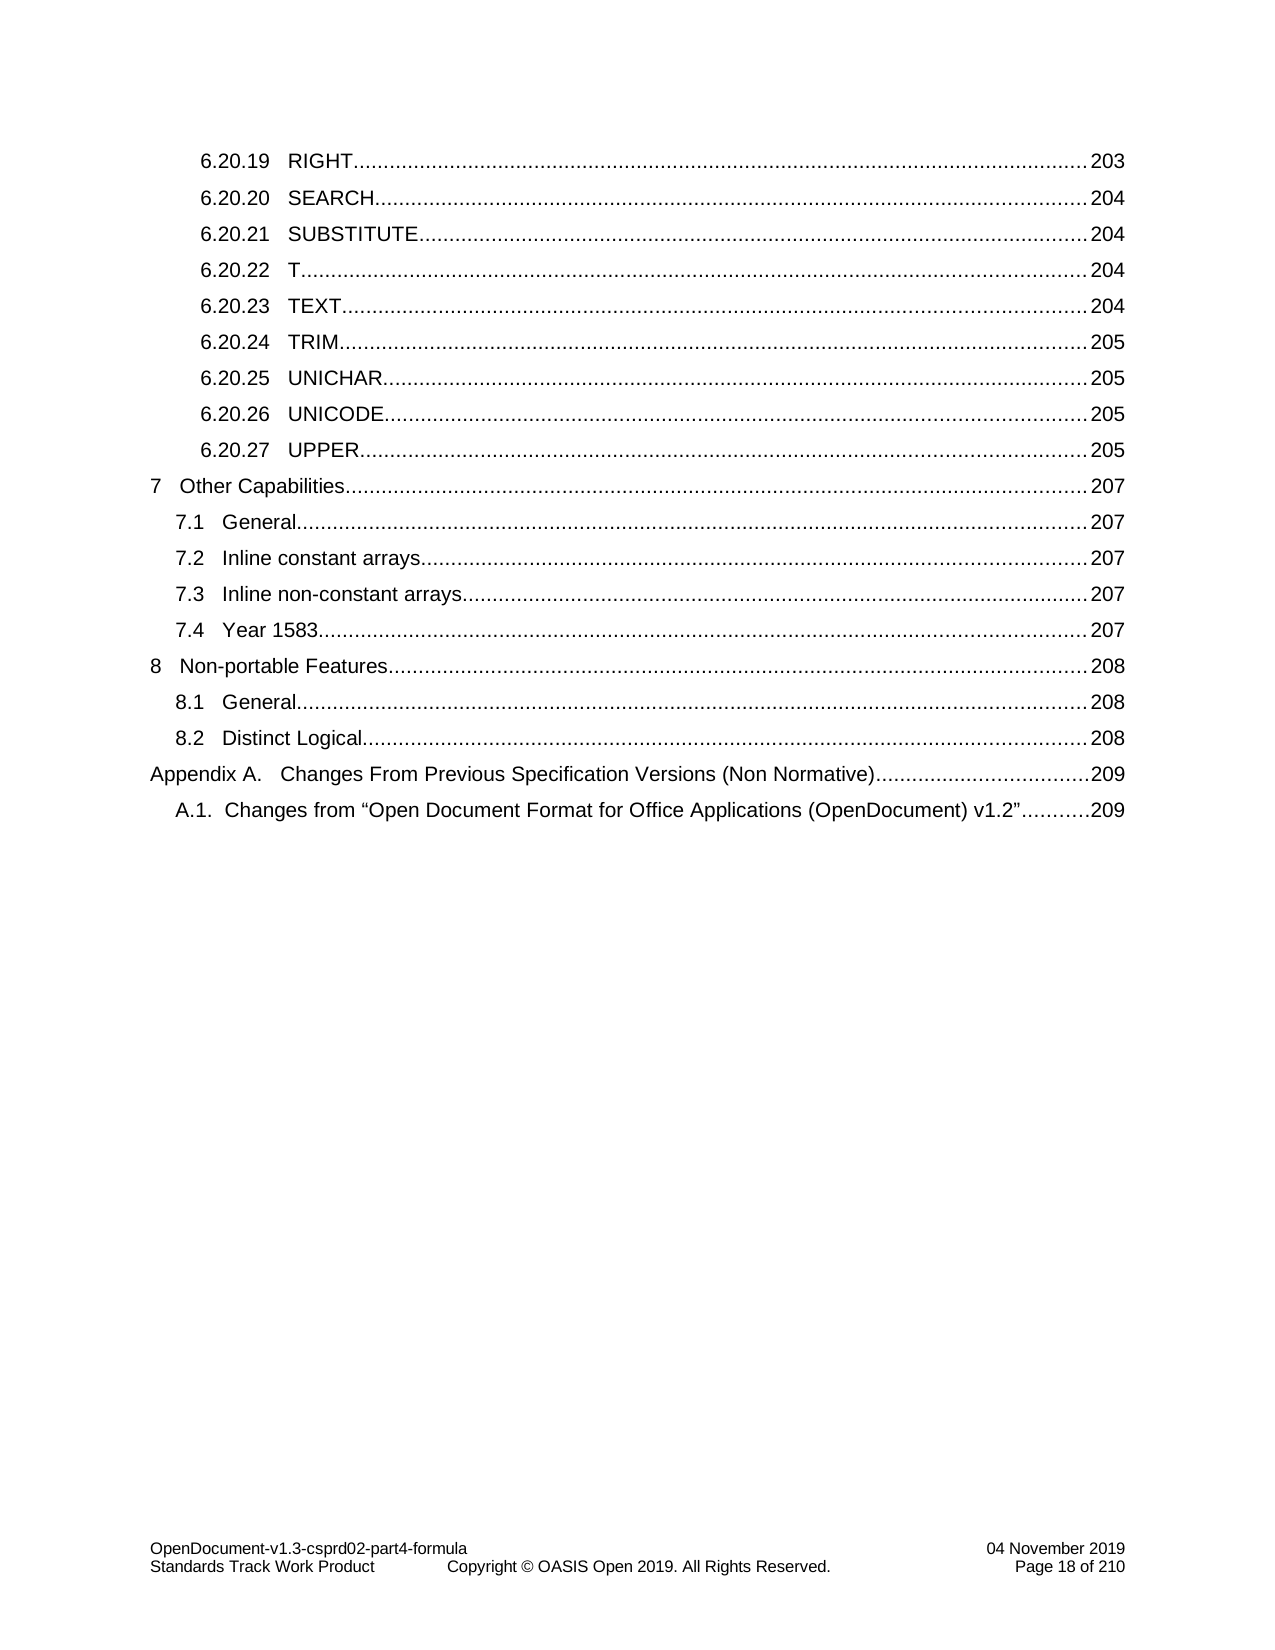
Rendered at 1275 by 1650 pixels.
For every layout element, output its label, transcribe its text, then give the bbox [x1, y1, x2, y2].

text 8.2 Distinct Logical 208 [175, 727, 1125, 750]
text 7.1 General 207 [175, 510, 1125, 534]
text 8 Non-portable Features 208 [150, 654, 1125, 678]
text 7.2 Inline constant arrays 207 [175, 546, 1125, 570]
text 6.20.19 RIGHT 203 [200, 150, 1125, 173]
text 6.20.21 SUBSTITUTE 204 [200, 222, 1125, 246]
text 7.4 Year 1583 207 [175, 618, 1125, 642]
text 6.20.24 TRIM 205 [200, 330, 1125, 354]
text 6.20.27 UPPER 205 [200, 438, 1125, 462]
text 8.1 General 208 [175, 691, 1125, 714]
text 6.20.22 T 204 [200, 258, 1125, 282]
text 6.20.25 UNICHAR 205 [200, 366, 1125, 390]
text 6.20.23 TEXT 204 [200, 294, 1125, 318]
text Appendix A. Changes From Previous Specification Versions (Non Normative) 209 [150, 763, 1125, 786]
text 6.20.26 UNICODE 205 [200, 402, 1125, 426]
text 7 Other Capabilities 207 [150, 474, 1125, 498]
text 6.20.20 SEARCH 204 [200, 186, 1125, 209]
text 7.3 Inline non-constant arrays 207 [175, 582, 1125, 606]
text A.1. Changes from “Open Document Format for Office Applications (OpenDocument) v1.2” 209 [175, 799, 1125, 822]
